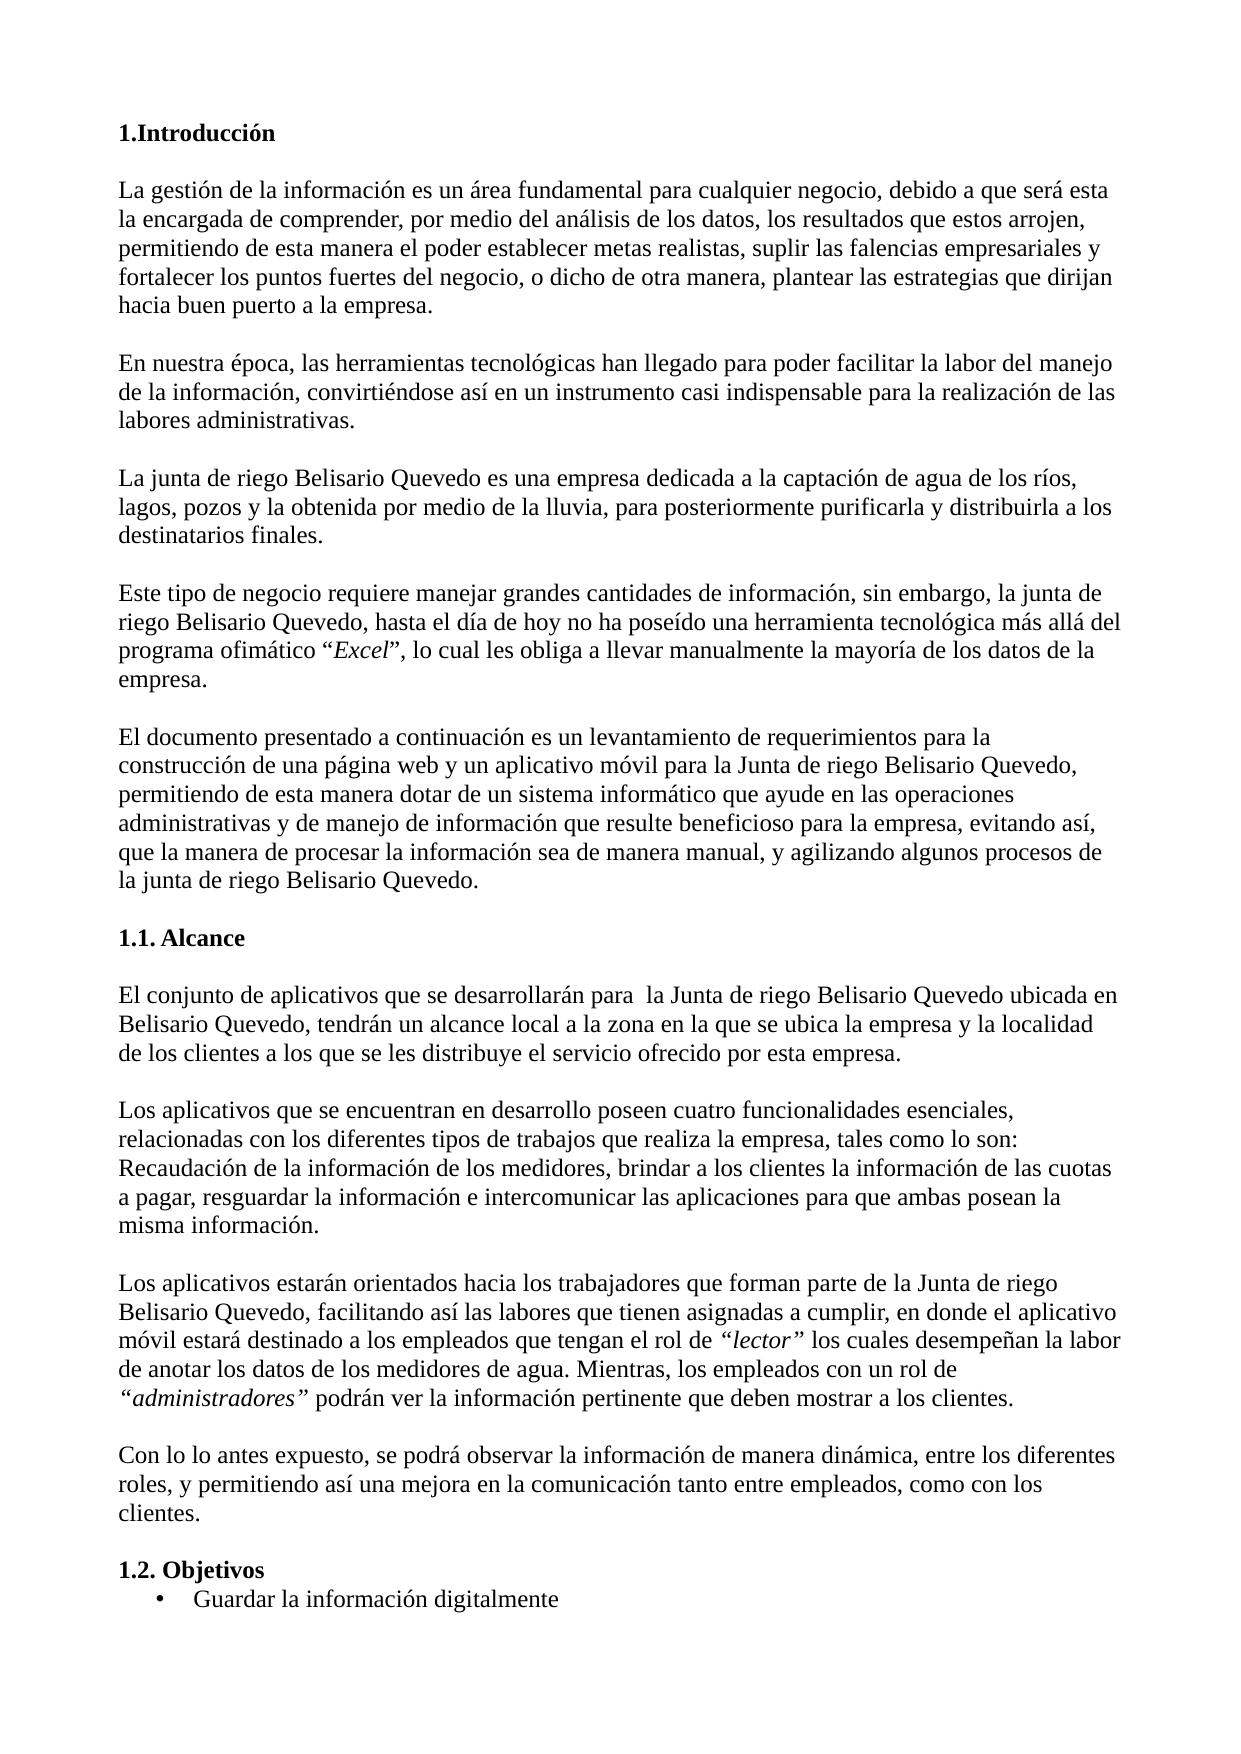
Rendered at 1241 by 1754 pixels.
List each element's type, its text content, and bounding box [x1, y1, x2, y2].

text La junta de riego Belisario Quevedo es una empresa dedicada a la captación de agua de los ríos, lagos, pozos y la obtenida por medio de la lluvia, para posteriormente purificarla y distribuirla a los destinatarios finales. [118, 463, 1122, 549]
text Los aplicativos estarán orientados hacia los trabajadores que forman parte de la Junta de riego Belisario Quevedo, facilitando así las labores que tienen asignadas a cumplir, en donde el aplicativo móvil estará destinado a los empleados que tengan el rol de “lector” los cuales desempeñan la labor de anotar los datos de los medidores de agua. Mientras, los empleados con un rol de “administradores” podrán ver la información pertinente que deben mostrar a los clientes. [118, 1268, 1122, 1412]
text 1.1. Alcance [118, 923, 1122, 952]
text La gestión de la información es un área fundamental para cualquier negocio, debido a que será esta la encargada de comprender, por medio del análisis de los datos, los resultados que estos arrojen, permitiendo de esta manera el poder establecer metas realistas, suplir las falencias empresariales y fortalecer los puntos fuertes del negocio, o dicho de otra manera, plantear las estrategias que dirijan hacia buen puerto a la empresa. [118, 176, 1122, 319]
text El documento presentado a continuación es un levantamiento de requerimientos para la construcción de una página web y un aplicativo móvil para la Junta de riego Belisario Quevedo, permitiendo de esta manera dotar de un sistema informático que ayude en las operaciones administrativas y de manejo de información que resulte beneficioso para la empresa, evitando así, que la manera de procesar la información sea de manera manual, y agilizando algunos procesos de la junta de riego Belisario Quevedo. [118, 722, 1122, 894]
text Con lo lo antes expuesto, se podrá observar la información de manera dinámica, entre los diferentes roles, y permitiendo así una mejora en la comunicación tanto entre empleados, como con los clientes. [118, 1441, 1122, 1527]
text Los aplicativos que se encuentran en desarrollo poseen cuatro funcionalidades esenciales, relacionadas con los diferentes tipos de trabajos que realiza la empresa, tales como lo son: Recaudación de la información de los medidores, brindar a los clientes la información de las cuotas a pagar, resguardar la información e intercomunicar las aplicaciones para que ambas posean la misma información. [118, 1096, 1122, 1239]
text Este tipo de negocio requiere manejar grandes cantidades de información, sin embargo, la junta de riego Belisario Quevedo, hasta el día de hoy no ha poseído una herramienta tecnológica más allá del programa ofimático “Excel”, lo cual les obliga a llevar manualmente la mayoría de los datos de la empresa. [118, 578, 1122, 693]
text 1.2. Objetivos [118, 1556, 1122, 1584]
text En nuestra época, las herramientas tecnológicas han llegado para poder facilitar la labor del manejo de la información, convirtiéndose así en un instrumento casi indispensable para la realización de las labores administrativas. [118, 348, 1122, 434]
list Guardar la información digitalmente [156, 1584, 1122, 1613]
text El conjunto de aplicativos que se desarrollarán para la Junta de riego Belisario Quevedo ubicada en Belisario Quevedo, tendrán un alcance local a la zona en la que se ubica la empresa y la localidad de los clientes a los que se les distribuye el servicio ofrecido por esta empresa. [118, 981, 1122, 1067]
text 1.Introducción [118, 118, 1122, 147]
